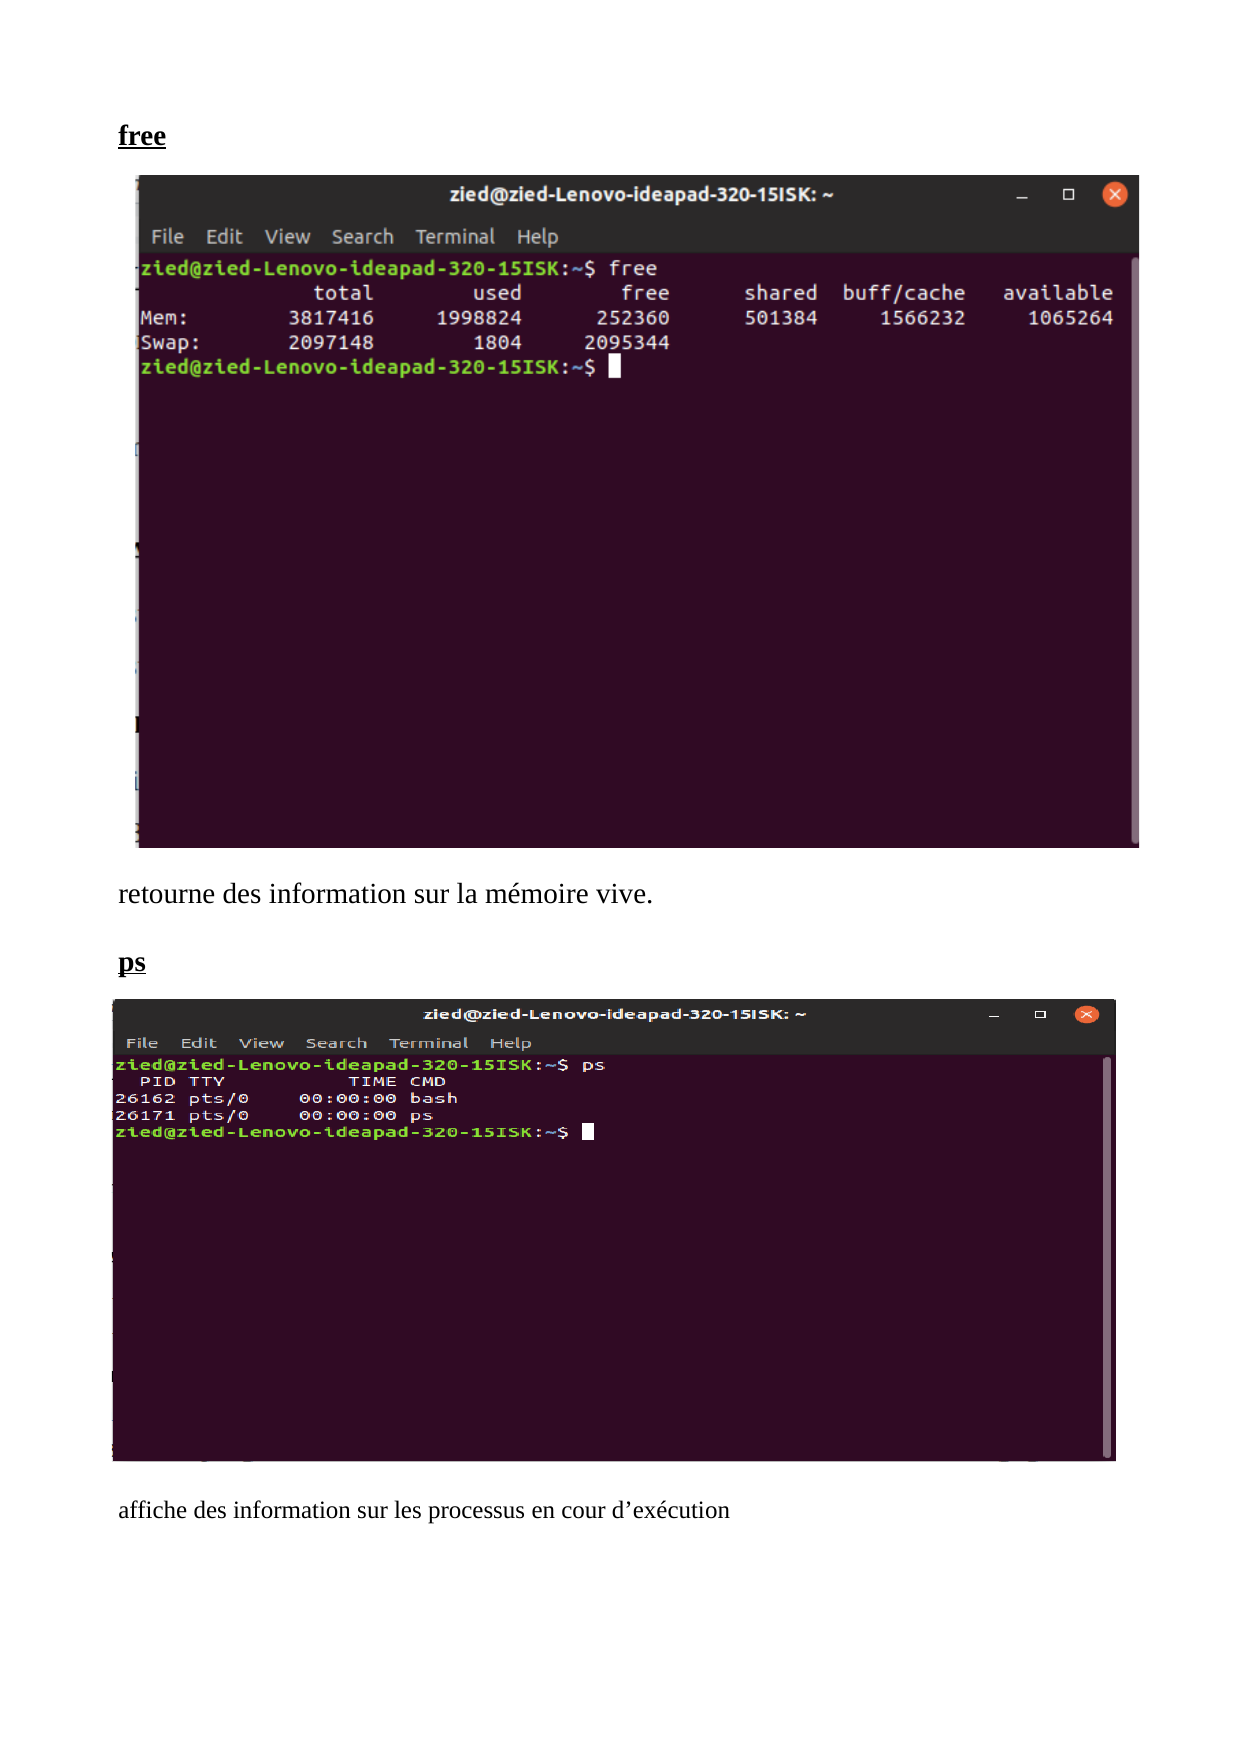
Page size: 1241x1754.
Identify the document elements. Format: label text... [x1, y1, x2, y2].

text ps [118, 944, 1122, 977]
picture [135, 175, 1140, 848]
text free [118, 118, 1122, 152]
text retourne des information sur la mémoire vive. [118, 877, 1122, 910]
text affiche des information sur les processus en cour d’exécution [118, 1495, 1122, 1524]
picture [111, 999, 1116, 1462]
